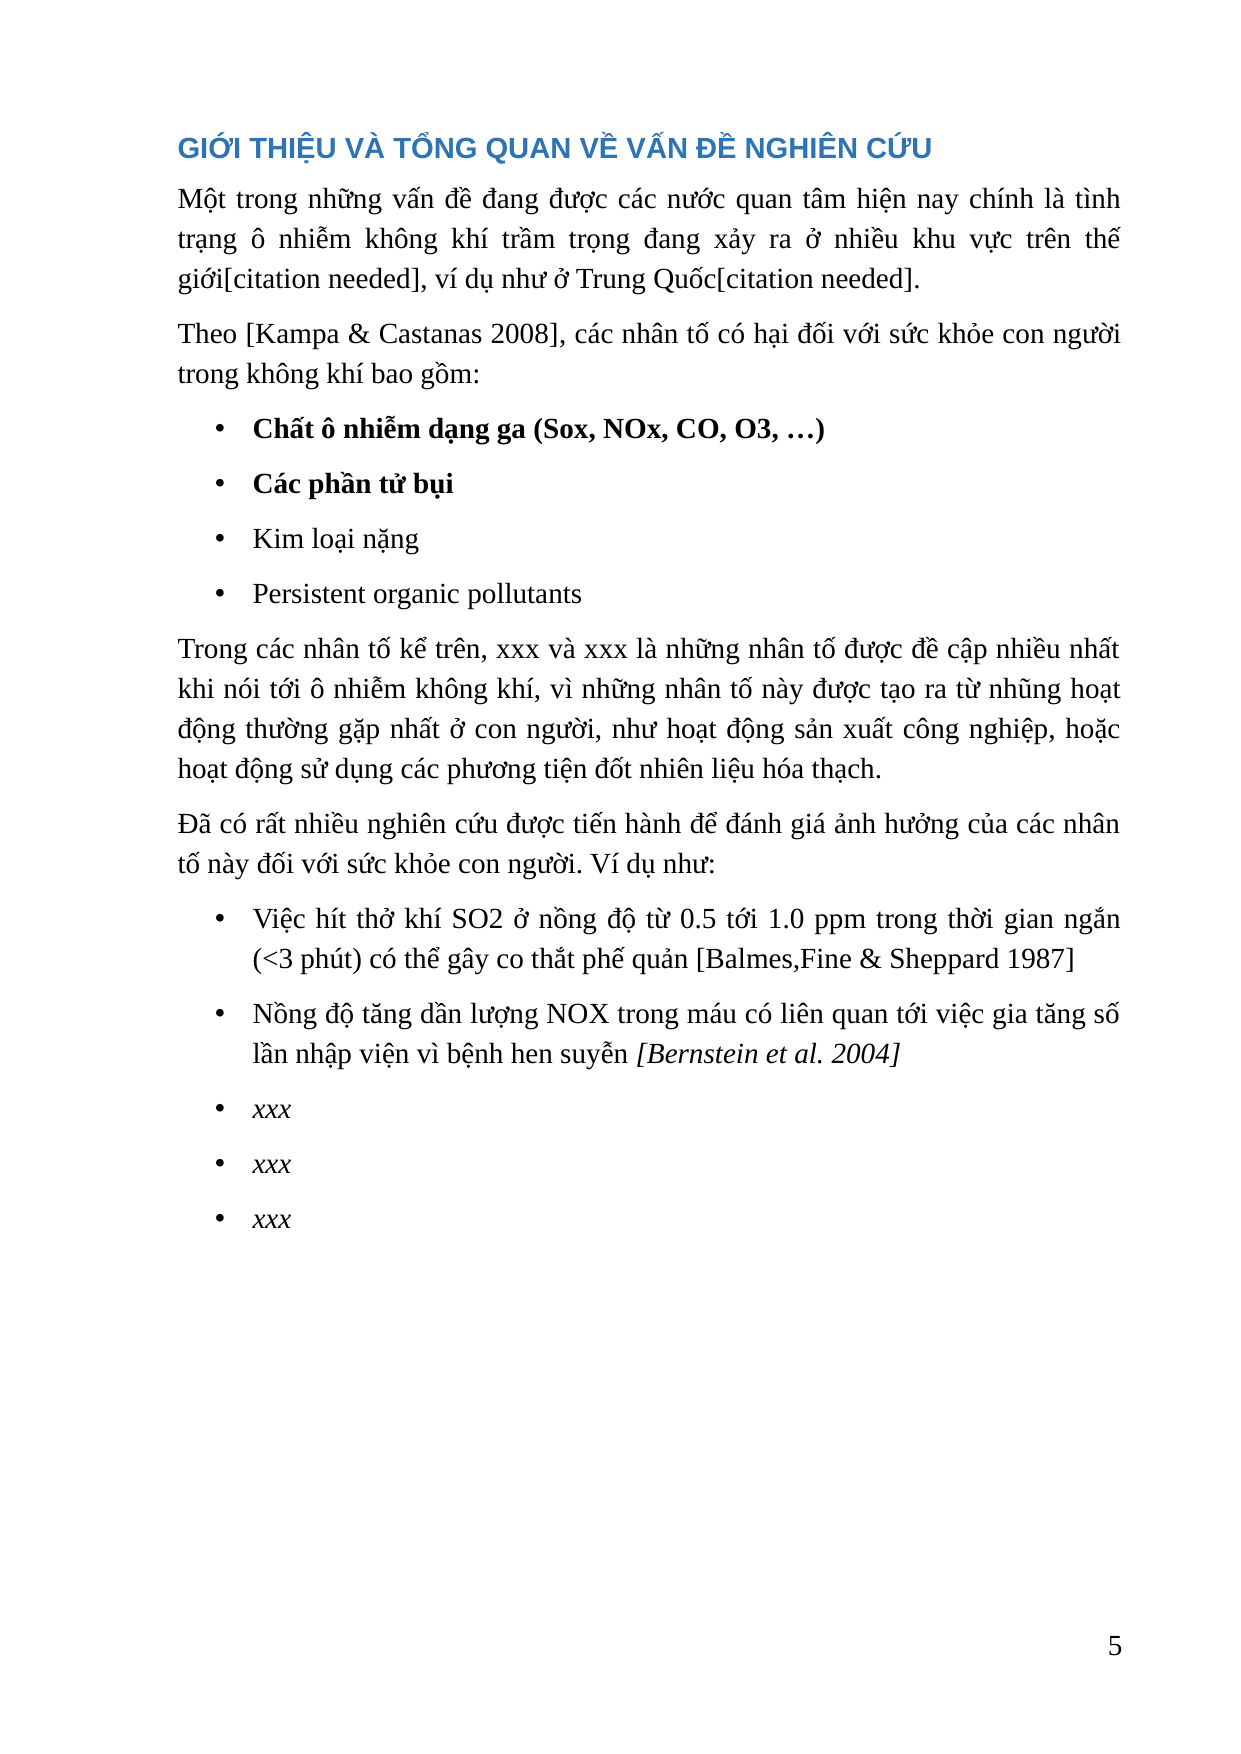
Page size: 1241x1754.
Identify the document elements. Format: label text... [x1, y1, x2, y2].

list Chất ô nhiễm dạng ga (Sox, NOx, CO, O3, …) [215, 411, 1122, 445]
text Trong các nhân tố kể trên, xxx và xxx là những nhân tố được đề cập nhiều nhất khi nói tới ô nhiễm không khí, vì những nhân tố này được tạo ra từ nhũng hoạt động thường gặp nhất ở con người, như hoạt động sản xuất công nghiệp, hoặc hoạt động sử dụng các phương tiện đốt nhiên liệu hóa thạch. [177, 631, 1122, 785]
list Nồng độ tăng dần lượng NOX trong máu có liên quan tới việc gia tăng số lần nhập viện vì bệnh hen suyễn [Bernstein et al. 2004] [215, 996, 1122, 1070]
list Kim loại nặng [215, 521, 1122, 554]
list Persistent organic pollutants [215, 576, 1122, 609]
text Đã có rất nhiều nghiên cứu được tiến hành để đánh giá ảnh hưởng của các nhân tố này đối với sức khỏe con người. Ví dụ như: [177, 806, 1122, 880]
list Việc hít thở khí SO2 ở nồng độ từ 0.5 tới 1.0 ppm trong thời gian ngắn (<3 phút) có thể gây co thắt phế quản [Balmes,Fine & Sheppard 1987] [215, 901, 1122, 975]
list xxx [215, 1201, 1122, 1235]
list xxx [215, 1091, 1122, 1125]
subtitle GIỚI THIỆU VÀ TỔNG QUAN VỀ VẤN ĐỀ NGHIÊN CỨU [177, 131, 1122, 164]
text Một trong những vấn đề đang được các nước quan tâm hiện nay chính là tình trạng ô nhiễm không khí trầm trọng đang xảy ra ở nhiều khu vực trên thế giới[citation needed], ví dụ như ở Trung Quốc[citation needed]. [177, 181, 1122, 295]
list xxx [215, 1146, 1122, 1180]
list Các phần tử bụi [215, 466, 1122, 500]
text Theo [Kampa & Castanas 2008], các nhân tố có hại đối với sức khỏe con người trong không khí bao gồm: [177, 316, 1122, 390]
